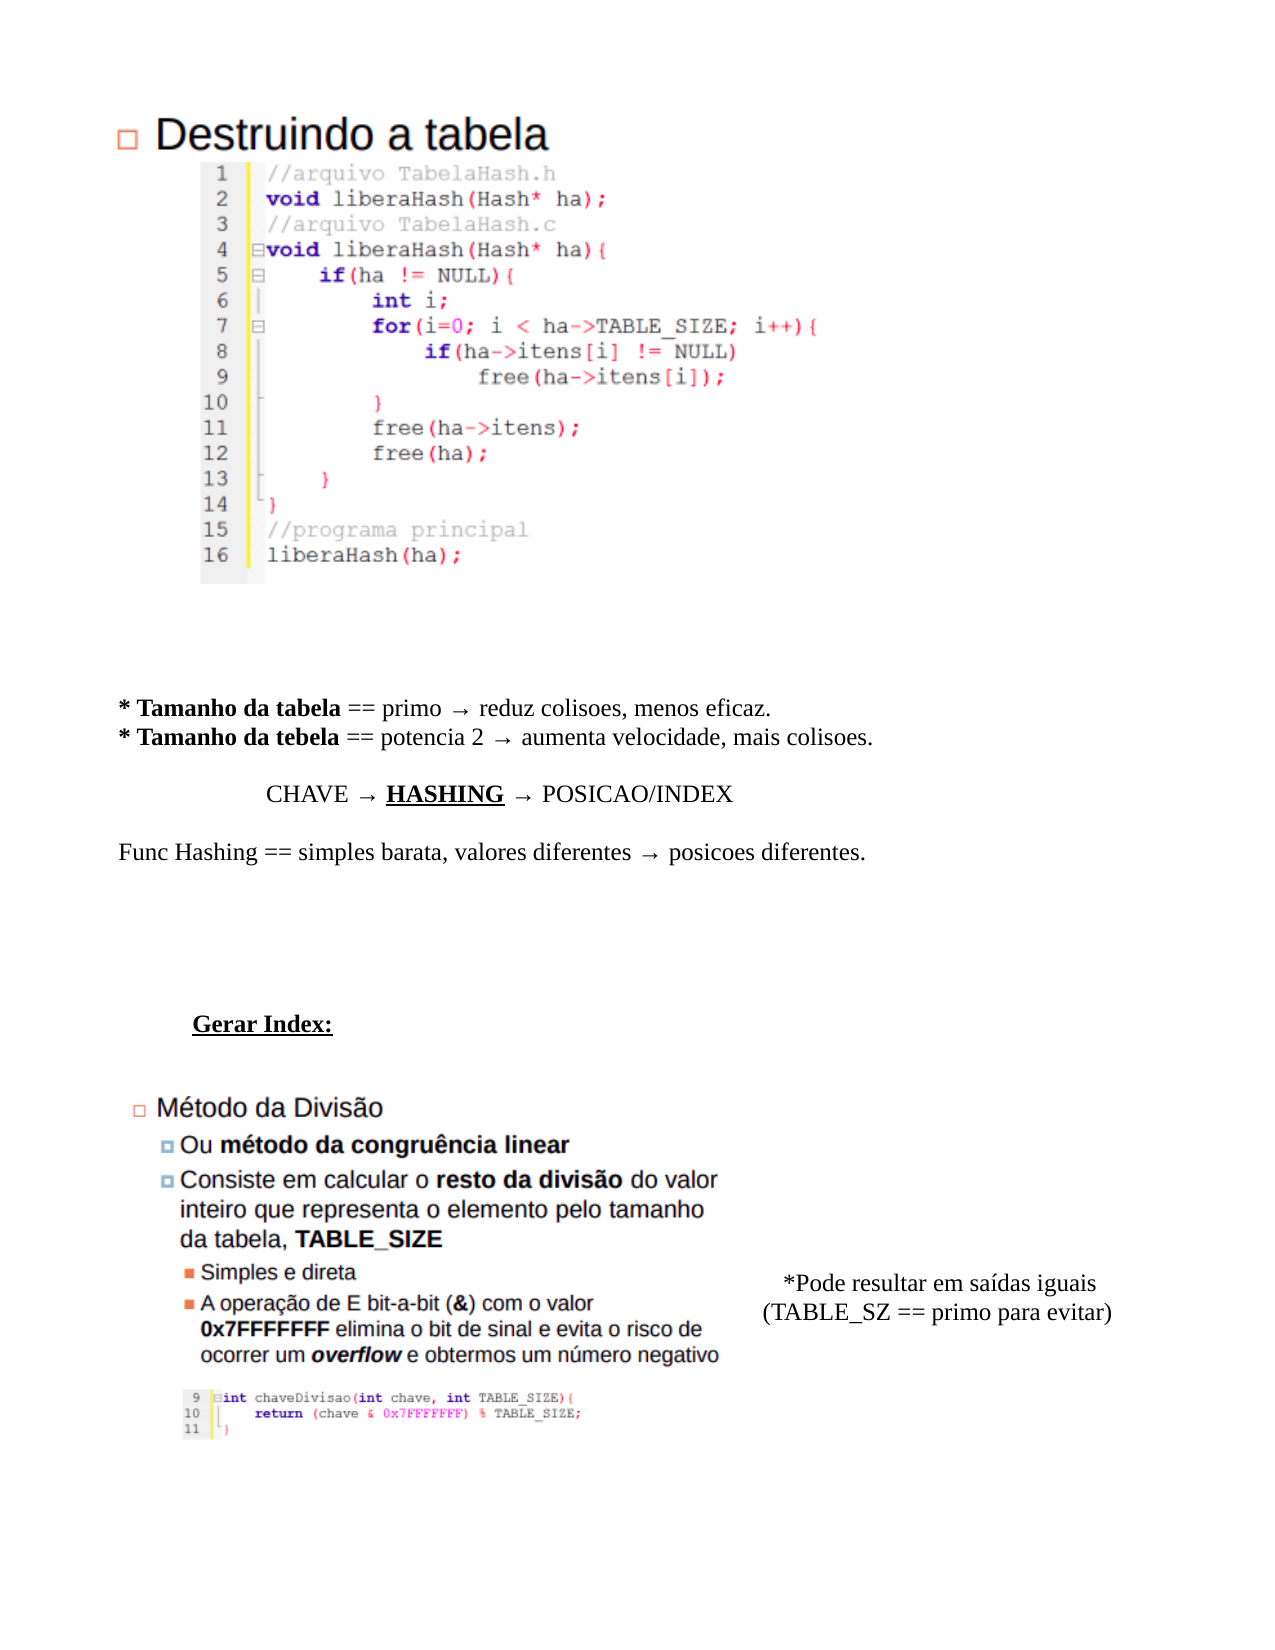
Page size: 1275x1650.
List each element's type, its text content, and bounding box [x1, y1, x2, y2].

text * Tamanho da tebela == potencia 2 → aumenta velocidade, mais colisoes. [118, 722, 1157, 751]
picture [125, 1086, 763, 1468]
text *Pode resultar em saídas iguais (TABLE_SZ == primo para evitar) [763, 1268, 1157, 1326]
text CHAVE → HASHING → POSICAO/INDEX [118, 779, 1157, 808]
text Gerar Index: [118, 1009, 1157, 1038]
text Func Hashing == simples barata, valores diferentes → posicoes diferentes. [118, 837, 1157, 866]
picture [107, 110, 853, 584]
text * Tamanho da tabela == primo → reduz colisoes, menos eficaz. [118, 693, 1157, 722]
